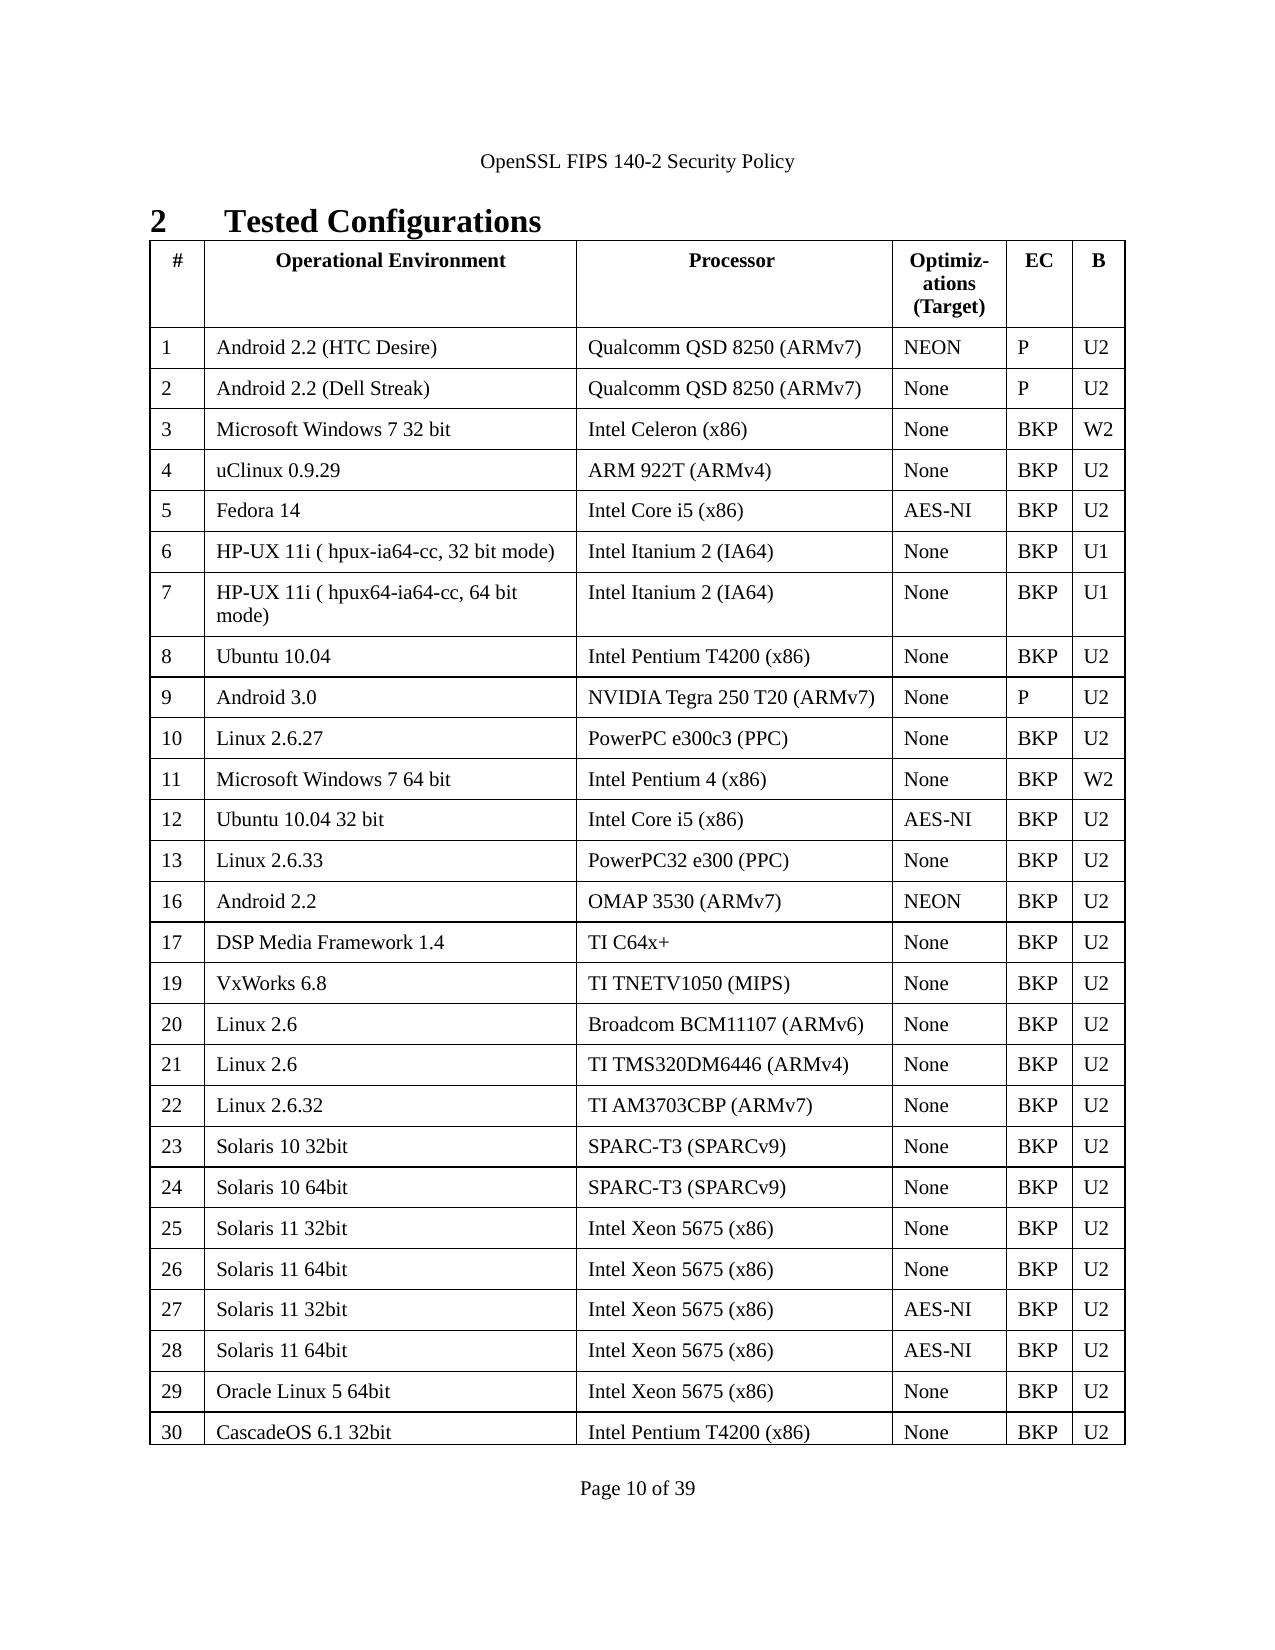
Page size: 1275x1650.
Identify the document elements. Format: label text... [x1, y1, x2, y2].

table_cell U2 [1073, 369, 1124, 408]
table_cell Intel Xeon 5675 (x86) [577, 1372, 892, 1411]
table_cell BKP [1007, 532, 1072, 572]
table_cell U2 [1073, 800, 1124, 840]
table_cell 19 [151, 963, 204, 1003]
table_cell None [893, 759, 1006, 799]
table_cell TI AM3703CBP (ARMv7) [577, 1086, 892, 1126]
table_cell Linux 2.6.27 [205, 718, 576, 758]
table_cell Ubuntu 10.04 32 bit [205, 800, 576, 840]
table_cell Microsoft Windows 7 32 bit [205, 409, 576, 449]
table_cell Broadcom BCM11107 (ARMv6) [577, 1004, 892, 1044]
table_cell SPARC-T3 (SPARCv9) [577, 1168, 892, 1207]
table_cell None [893, 963, 1006, 1003]
table_cell BKP [1007, 759, 1072, 799]
table_cell 3 [151, 409, 204, 449]
table_cell Solaris 11 32bit [205, 1290, 576, 1330]
table_cell AES-NI [893, 800, 1006, 840]
table_cell Qualcomm QSD 8250 (ARMv7) [577, 369, 892, 408]
table_cell Intel Xeon 5675 (x86) [577, 1331, 892, 1371]
table_header EC [1007, 241, 1072, 327]
table_cell None [893, 841, 1006, 881]
table_cell BKP [1007, 963, 1072, 1003]
table_cell 5 [151, 491, 204, 531]
table_cell HP-UX 11i ( hpux64-ia64-cc, 64 bit mode) [205, 573, 576, 636]
table_cell Intel Core i5 (x86) [577, 800, 892, 840]
table_cell Solaris 10 64bit [205, 1168, 576, 1207]
table_cell NEON [893, 882, 1006, 921]
table_cell 17 [151, 923, 204, 962]
table_cell 1 [151, 328, 204, 367]
table_cell 12 [151, 800, 204, 840]
table_cell Intel Itanium 2 (IA64) [577, 532, 892, 572]
table_cell 28 [151, 1331, 204, 1371]
table_cell Android 2.2 (Dell Streak) [205, 369, 576, 408]
table_cell 11 [151, 759, 204, 799]
table_cell W2 [1073, 759, 1124, 799]
table_cell TI C64x+ [577, 923, 892, 962]
table_cell None [893, 1086, 1006, 1126]
table_cell Linux 2.6.33 [205, 841, 576, 881]
subtitle 2 Tested Configurations [150, 203, 1125, 239]
table_cell 20 [151, 1004, 204, 1044]
table_cell BKP [1007, 1086, 1072, 1126]
table_cell Linux 2.6.32 [205, 1086, 576, 1126]
table_cell 8 [151, 637, 204, 676]
table_cell None [893, 450, 1006, 490]
table_cell U2 [1073, 637, 1124, 676]
table_cell uClinux 0.9.29 [205, 450, 576, 490]
table_cell 24 [151, 1168, 204, 1207]
table_cell Intel Xeon 5675 (x86) [577, 1249, 892, 1289]
table_header B [1073, 241, 1124, 327]
table_cell 23 [151, 1127, 204, 1166]
table_cell Intel Pentium T4200 (x86) [577, 637, 892, 676]
table_cell BKP [1007, 1331, 1072, 1371]
table_cell Microsoft Windows 7 64 bit [205, 759, 576, 799]
table_cell U2 [1073, 1413, 1124, 1444]
table_cell U2 [1073, 841, 1124, 881]
table_cell Solaris 11 64bit [205, 1249, 576, 1289]
table_cell NEON [893, 328, 1006, 367]
table_cell BKP [1007, 718, 1072, 758]
table_cell None [893, 1127, 1006, 1166]
table_cell BKP [1007, 841, 1072, 881]
table_cell Fedora 14 [205, 491, 576, 531]
table_cell None [893, 532, 1006, 572]
table_cell 9 [151, 678, 204, 717]
table_cell Intel Core i5 (x86) [577, 491, 892, 531]
table_cell P [1007, 678, 1072, 717]
table_cell BKP [1007, 1168, 1072, 1207]
table_cell ARM 922T (ARMv4) [577, 450, 892, 490]
table_cell BKP [1007, 1045, 1072, 1085]
table_cell W2 [1073, 409, 1124, 449]
table_cell Intel Xeon 5675 (x86) [577, 1208, 892, 1248]
table_cell U2 [1073, 1331, 1124, 1371]
table_cell SPARC-T3 (SPARCv9) [577, 1127, 892, 1166]
table_cell Android 2.2 (HTC Desire) [205, 328, 576, 367]
table_cell None [893, 369, 1006, 408]
table_cell VxWorks 6.8 [205, 963, 576, 1003]
table_cell None [893, 1208, 1006, 1248]
table_cell None [893, 573, 1006, 636]
table_cell BKP [1007, 1208, 1072, 1248]
table_cell Oracle Linux 5 64bit [205, 1372, 576, 1411]
table_cell OMAP 3530 (ARMv7) [577, 882, 892, 921]
table_cell 4 [151, 450, 204, 490]
table_cell None [893, 409, 1006, 449]
table_cell 13 [151, 841, 204, 881]
table_header Operational Environment [205, 241, 576, 327]
table_cell BKP [1007, 1249, 1072, 1289]
table_cell 16 [151, 882, 204, 921]
table_cell BKP [1007, 923, 1072, 962]
table_cell TI TMS320DM6446 (ARMv4) [577, 1045, 892, 1085]
table_cell Solaris 11 64bit [205, 1331, 576, 1371]
table_cell U2 [1073, 1045, 1124, 1085]
table_cell Solaris 10 32bit [205, 1127, 576, 1166]
table_cell U2 [1073, 1208, 1124, 1248]
table_cell U2 [1073, 963, 1124, 1003]
table_cell BKP [1007, 800, 1072, 840]
table_cell U2 [1073, 491, 1124, 531]
table_cell U1 [1073, 532, 1124, 572]
table_cell 27 [151, 1290, 204, 1330]
table_cell BKP [1007, 1290, 1072, 1330]
table_cell None [893, 718, 1006, 758]
table_header Processor [577, 241, 892, 327]
table_cell None [893, 637, 1006, 676]
table_cell 25 [151, 1208, 204, 1248]
table_cell 10 [151, 718, 204, 758]
table_cell PowerPC e300c3 (PPC) [577, 718, 892, 758]
table_cell Intel Pentium 4 (x86) [577, 759, 892, 799]
table_cell U2 [1073, 1249, 1124, 1289]
table_cell Intel Xeon 5675 (x86) [577, 1290, 892, 1330]
table_cell Android 3.0 [205, 678, 576, 717]
table_cell BKP [1007, 450, 1072, 490]
table_cell U2 [1073, 923, 1124, 962]
table_cell 26 [151, 1249, 204, 1289]
table_cell PowerPC32 e300 (PPC) [577, 841, 892, 881]
table_cell None [893, 678, 1006, 717]
table_cell U2 [1073, 1086, 1124, 1126]
table_cell U2 [1073, 1290, 1124, 1330]
table_cell BKP [1007, 1372, 1072, 1411]
table_cell U2 [1073, 718, 1124, 758]
table_cell Qualcomm QSD 8250 (ARMv7) [577, 328, 892, 367]
table_cell BKP [1007, 1004, 1072, 1044]
table_cell None [893, 1413, 1006, 1444]
table_cell TI TNETV1050 (MIPS) [577, 963, 892, 1003]
table_cell U2 [1073, 1372, 1124, 1411]
table_cell Linux 2.6 [205, 1045, 576, 1085]
table_cell Intel Celeron (x86) [577, 409, 892, 449]
table_cell Intel Pentium T4200 (x86) [577, 1413, 892, 1444]
table_cell BKP [1007, 882, 1072, 921]
table_cell None [893, 1045, 1006, 1085]
table_cell BKP [1007, 491, 1072, 531]
table_cell U2 [1073, 678, 1124, 717]
table_cell None [893, 1249, 1006, 1289]
table_cell None [893, 923, 1006, 962]
table_cell 21 [151, 1045, 204, 1085]
table_cell BKP [1007, 1413, 1072, 1444]
table_cell Linux 2.6 [205, 1004, 576, 1044]
table_cell BKP [1007, 637, 1072, 676]
table_header Optimiz-ations (Target) [893, 241, 1006, 327]
table_cell 2 [151, 369, 204, 408]
table_cell HP-UX 11i ( hpux-ia64-cc, 32 bit mode) [205, 532, 576, 572]
table_cell None [893, 1004, 1006, 1044]
table_cell U2 [1073, 1127, 1124, 1166]
table_cell 7 [151, 573, 204, 636]
table_cell Android 2.2 [205, 882, 576, 921]
table_header # [151, 241, 204, 327]
table_cell AES-NI [893, 1331, 1006, 1371]
table_cell P [1007, 369, 1072, 408]
table_cell BKP [1007, 573, 1072, 636]
table_cell None [893, 1168, 1006, 1207]
table_cell CascadeOS 6.1 32bit [205, 1413, 576, 1444]
table_cell Ubuntu 10.04 [205, 637, 576, 676]
table_cell 22 [151, 1086, 204, 1126]
table_cell 29 [151, 1372, 204, 1411]
table_cell DSP Media Framework 1.4 [205, 923, 576, 962]
table_cell None [893, 1372, 1006, 1411]
table_cell BKP [1007, 409, 1072, 449]
table_cell P [1007, 328, 1072, 367]
table_cell Solaris 11 32bit [205, 1208, 576, 1248]
table_cell U2 [1073, 328, 1124, 367]
table_cell U2 [1073, 882, 1124, 921]
table_cell U1 [1073, 573, 1124, 636]
table_cell U2 [1073, 1168, 1124, 1207]
table_cell U2 [1073, 1004, 1124, 1044]
table_cell NVIDIA Tegra 250 T20 (ARMv7) [577, 678, 892, 717]
table_cell BKP [1007, 1127, 1072, 1166]
table_cell U2 [1073, 450, 1124, 490]
table_cell 6 [151, 532, 204, 572]
table_cell AES-NI [893, 491, 1006, 531]
table_cell 30 [151, 1413, 204, 1444]
table_cell Intel Itanium 2 (IA64) [577, 573, 892, 636]
table_cell AES-NI [893, 1290, 1006, 1330]
